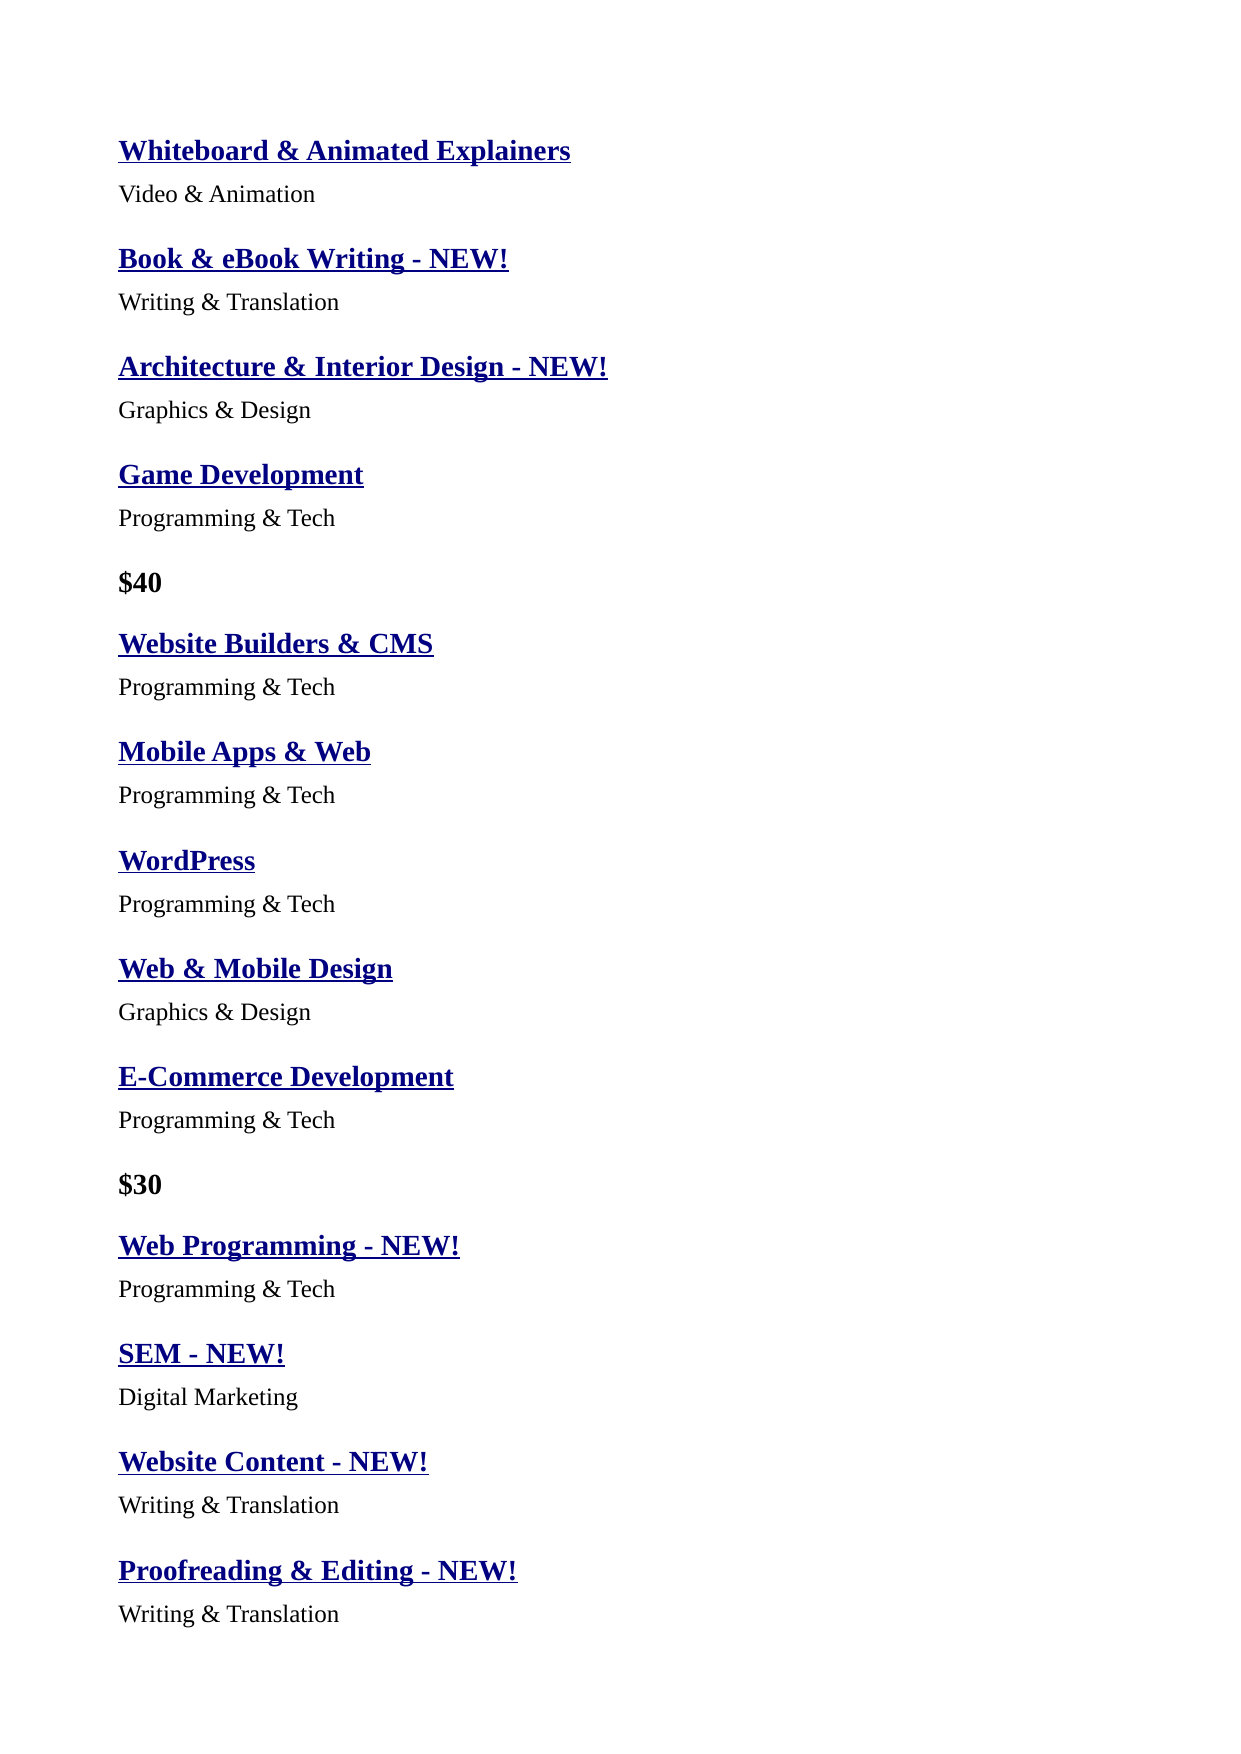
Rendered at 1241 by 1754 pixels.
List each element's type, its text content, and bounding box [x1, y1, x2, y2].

subtitle $30 [118, 1167, 1122, 1201]
text Writing & Translation [118, 287, 1122, 316]
subtitle Website Builders & CMS [118, 626, 1122, 660]
text Programming & Tech [118, 781, 1122, 809]
subtitle Architecture & Interior Design - NEW! [118, 349, 1122, 383]
text Programming & Tech [118, 672, 1122, 701]
text Graphics & Design​ [118, 395, 1122, 424]
subtitle Mobile Apps & Web [118, 734, 1122, 768]
subtitle E-Commerce Development [118, 1059, 1122, 1093]
text Programming & Tech [118, 889, 1122, 917]
text Digital Marketing [118, 1382, 1122, 1411]
subtitle Book & eBook Writing - NEW! [118, 241, 1122, 274]
text Programming & Tech [118, 1274, 1122, 1303]
subtitle Proofreading & Editing - NEW! [118, 1553, 1122, 1586]
text Writing & Translation [118, 1491, 1122, 1519]
subtitle Whiteboard & Animated Explainers [118, 133, 1122, 166]
text Graphics & Design [118, 997, 1122, 1026]
subtitle Web & Mobile Design [118, 951, 1122, 984]
subtitle Game Development [118, 457, 1122, 491]
text Writing & Translation [118, 1599, 1122, 1627]
subtitle WordPress [118, 843, 1122, 876]
subtitle $40 [118, 566, 1122, 599]
text Programming & Tech [118, 1105, 1122, 1134]
subtitle Website Content - NEW! [118, 1444, 1122, 1478]
text Programming & Tech [118, 503, 1122, 532]
subtitle Web Programming - NEW! [118, 1228, 1122, 1262]
text Video & Animation [118, 179, 1122, 207]
subtitle SEM - NEW! [118, 1336, 1122, 1370]
